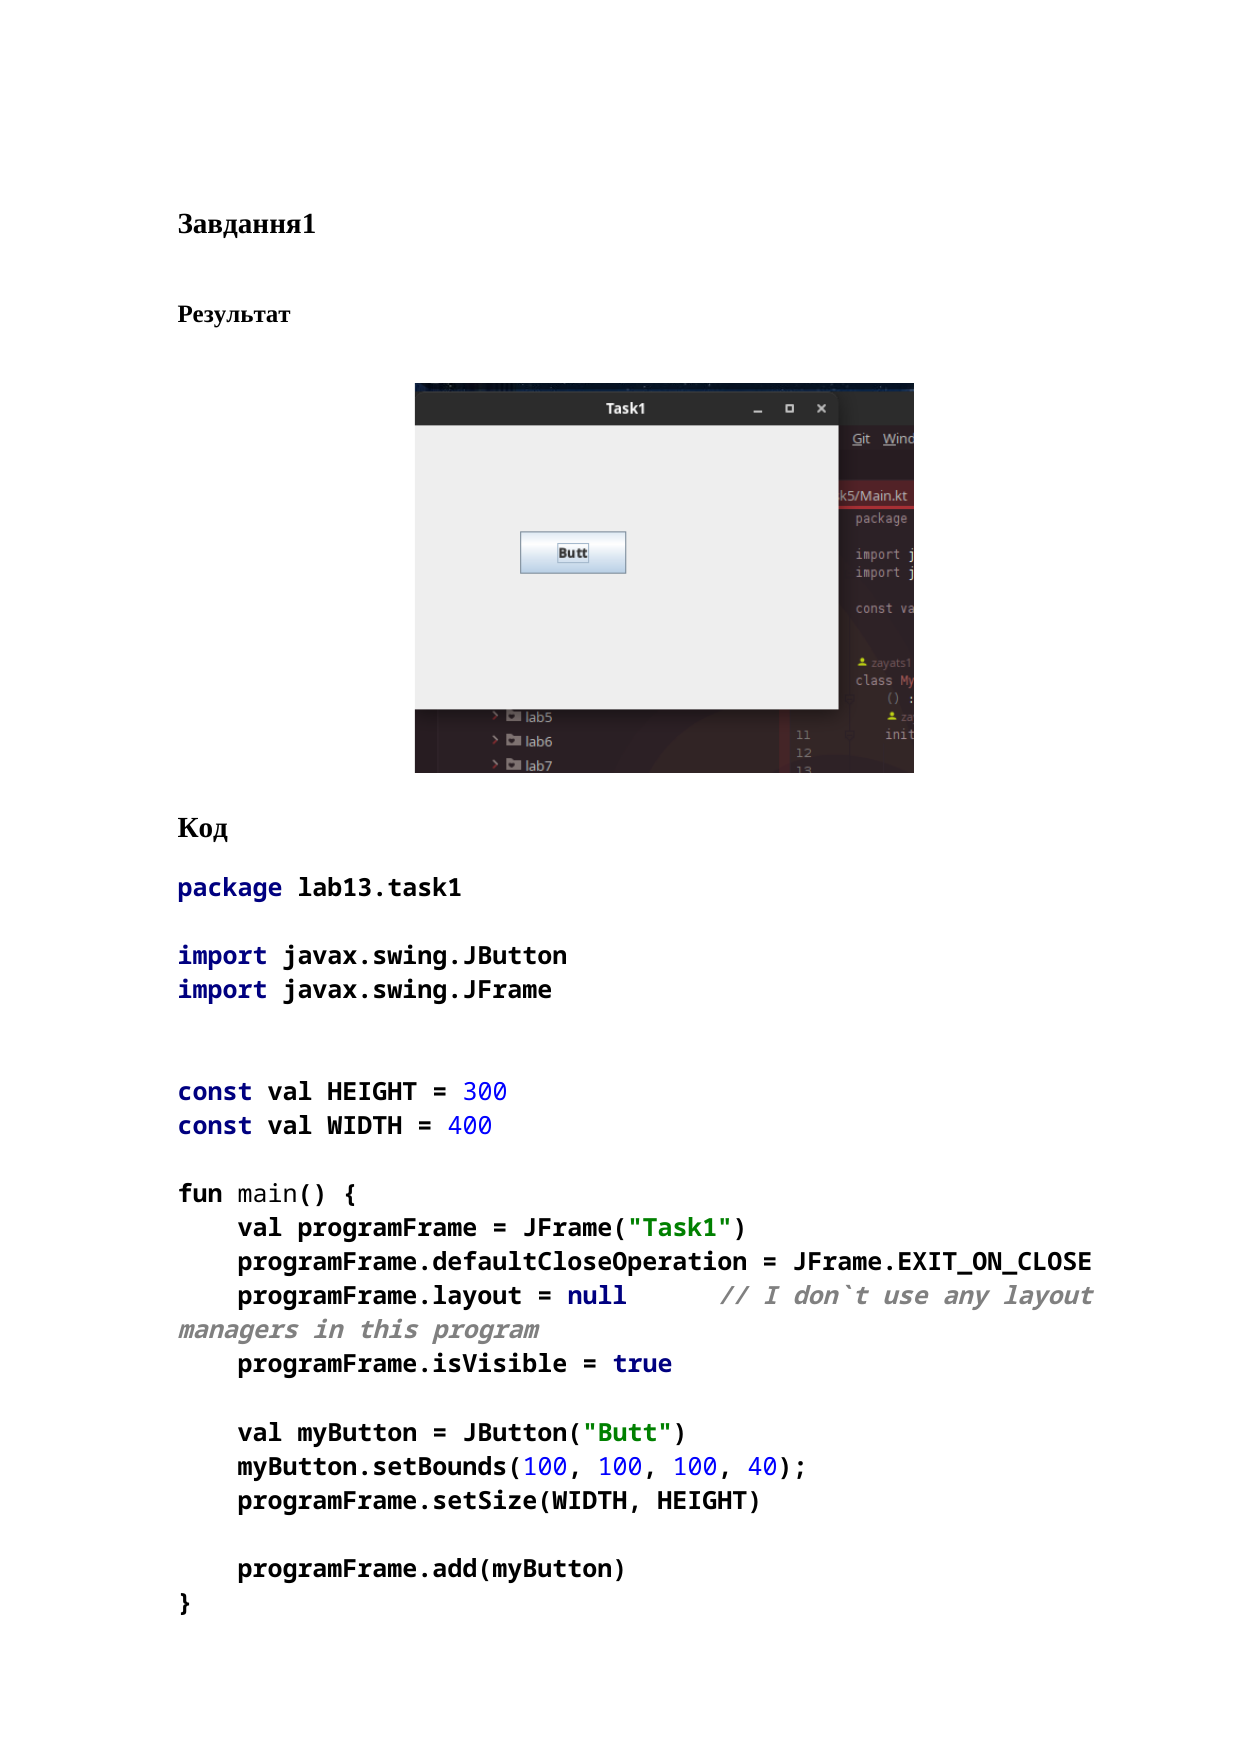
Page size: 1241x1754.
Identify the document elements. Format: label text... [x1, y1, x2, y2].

text const val HEIGHT = 300 [177, 1073, 1152, 1108]
text programFrame.layout = null // I don`t use any layout managers in this program [177, 1278, 1152, 1346]
text Код [177, 810, 1152, 843]
text Завдання1 [177, 207, 1152, 240]
text val programFrame = JFrame("Task1") [177, 1210, 1152, 1244]
text val myButton = JButton("Butt") [177, 1414, 1152, 1448]
text programFrame.add(myButton) [177, 1550, 1152, 1584]
text programFrame.setSize(WIDTH, HEIGHT) [177, 1482, 1152, 1516]
text const val WIDTH = 400 [177, 1108, 1152, 1142]
text } [177, 1584, 1152, 1618]
text import javax.swing.JButton [177, 937, 1152, 971]
text programFrame.isVisible = true [177, 1346, 1152, 1380]
text myButton.setBounds(100, 100, 100, 40); [177, 1448, 1152, 1482]
text Результат [177, 299, 1152, 328]
text fun main() { [177, 1176, 1152, 1210]
text programFrame.defaultCloseOperation = JFrame.EXIT_ON_CLOSE [177, 1244, 1152, 1278]
text import javax.swing.JFrame [177, 971, 1152, 1005]
picture [414, 383, 914, 773]
text package lab13.task1 [177, 869, 1152, 903]
